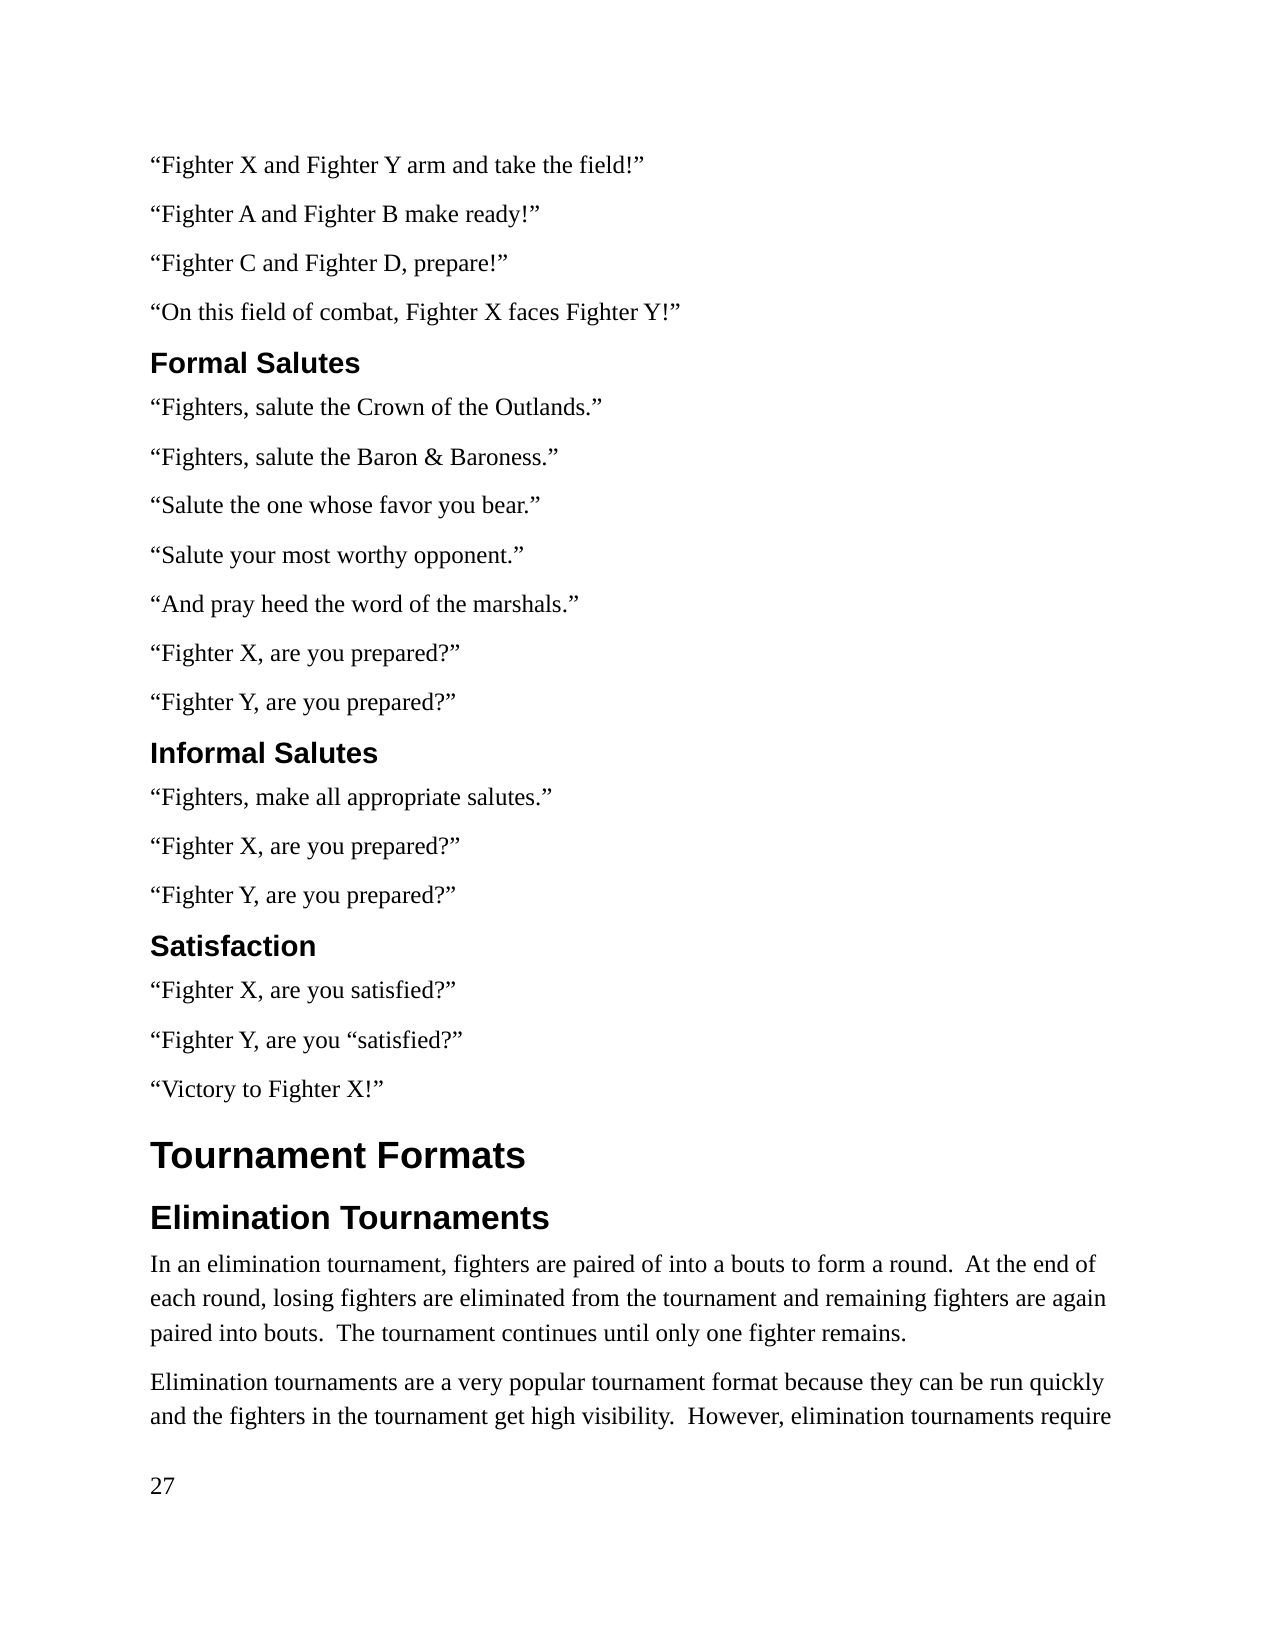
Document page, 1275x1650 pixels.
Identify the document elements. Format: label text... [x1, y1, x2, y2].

text “Fighter Y, are you prepared?” [150, 687, 1125, 716]
text “Fighter X and Fighter Y arm and take the field!” [150, 150, 1125, 179]
text “Fighter X, are you satisfied?” [150, 976, 1125, 1004]
text “Fighter C and Fighter D, prepare!” [150, 248, 1125, 277]
text “Victory to Fighter X!” [150, 1074, 1125, 1102]
text “Fighter Y, are you prepared?” [150, 880, 1125, 909]
subtitle Satisfaction [150, 929, 1125, 963]
text Elimination tournaments are a very popular tournament format because they can be run quickly and the fighters in the tournament get high visibility. However, elimination tournaments require [150, 1367, 1125, 1430]
subtitle Elimination Tournaments [150, 1198, 1125, 1236]
text “Fighter A and Fighter B make ready!” [150, 199, 1125, 228]
text “Fighter Y, are you “satisfied?” [150, 1025, 1125, 1053]
text “Fighters, salute the Crown of the Outlands.” [150, 392, 1125, 421]
text “Fighters, salute the Baron & Baroness.” [150, 442, 1125, 470]
subtitle Tournament Formats [150, 1133, 1125, 1177]
text “Salute your most worthy opponent.” [150, 540, 1125, 568]
text “Fighter X, are you prepared?” [150, 638, 1125, 667]
text “Salute the one whose favor you bear.” [150, 491, 1125, 519]
text In an elimination tournament, fighters are paired of into a bouts to form a round. At the end of each round, losing fighters are eliminated from the tournament and remaining fighters are again paired into bouts. The tournament continues until only one fighter remains. [150, 1249, 1125, 1347]
text “And pray heed the word of the marshals.” [150, 589, 1125, 617]
text “Fighter X, are you prepared?” [150, 831, 1125, 860]
subtitle Informal Salutes [150, 736, 1125, 770]
text “On this field of combat, Fighter X faces Fighter Y!” [150, 297, 1125, 326]
text “Fighters, make all appropriate salutes.” [150, 782, 1125, 811]
subtitle Formal Salutes [150, 346, 1125, 380]
